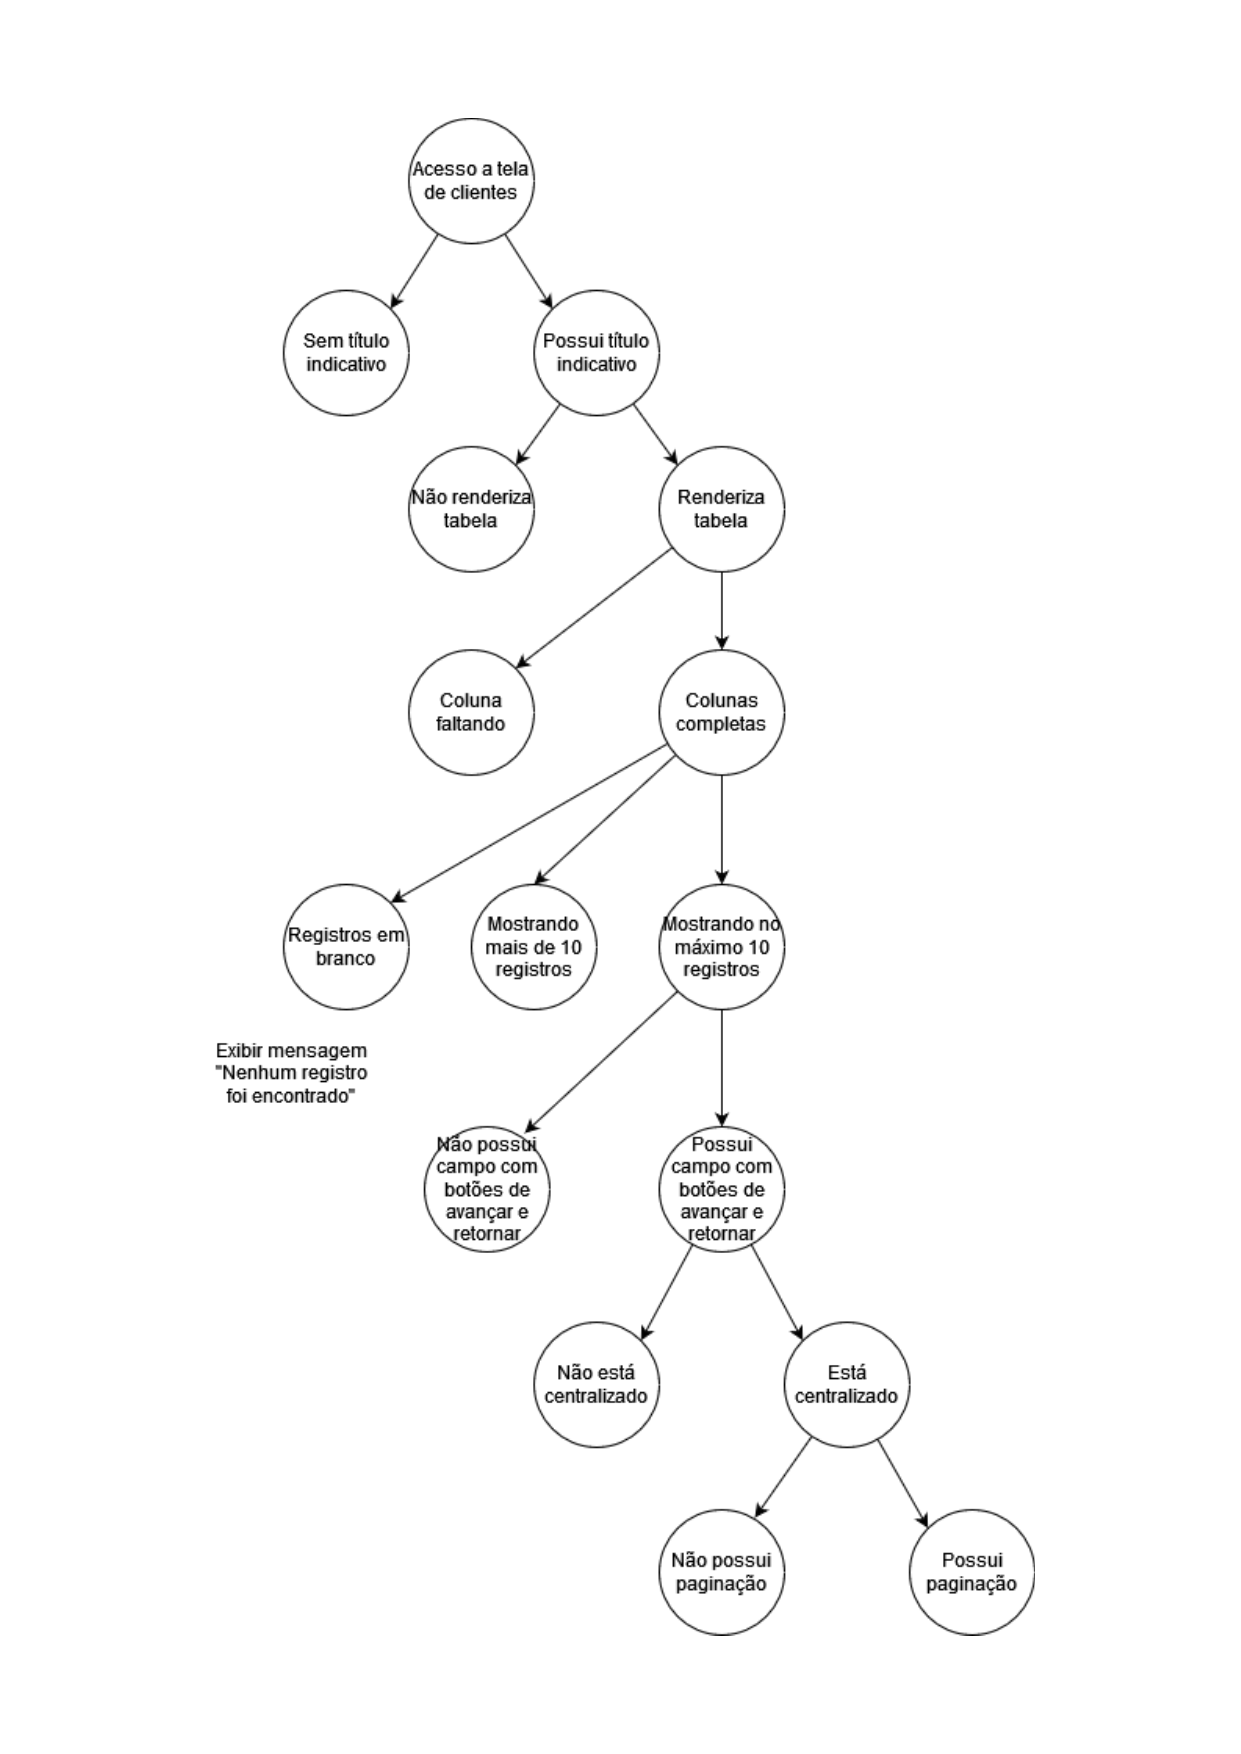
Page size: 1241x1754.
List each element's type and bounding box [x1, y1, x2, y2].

picture [205, 118, 1035, 1636]
